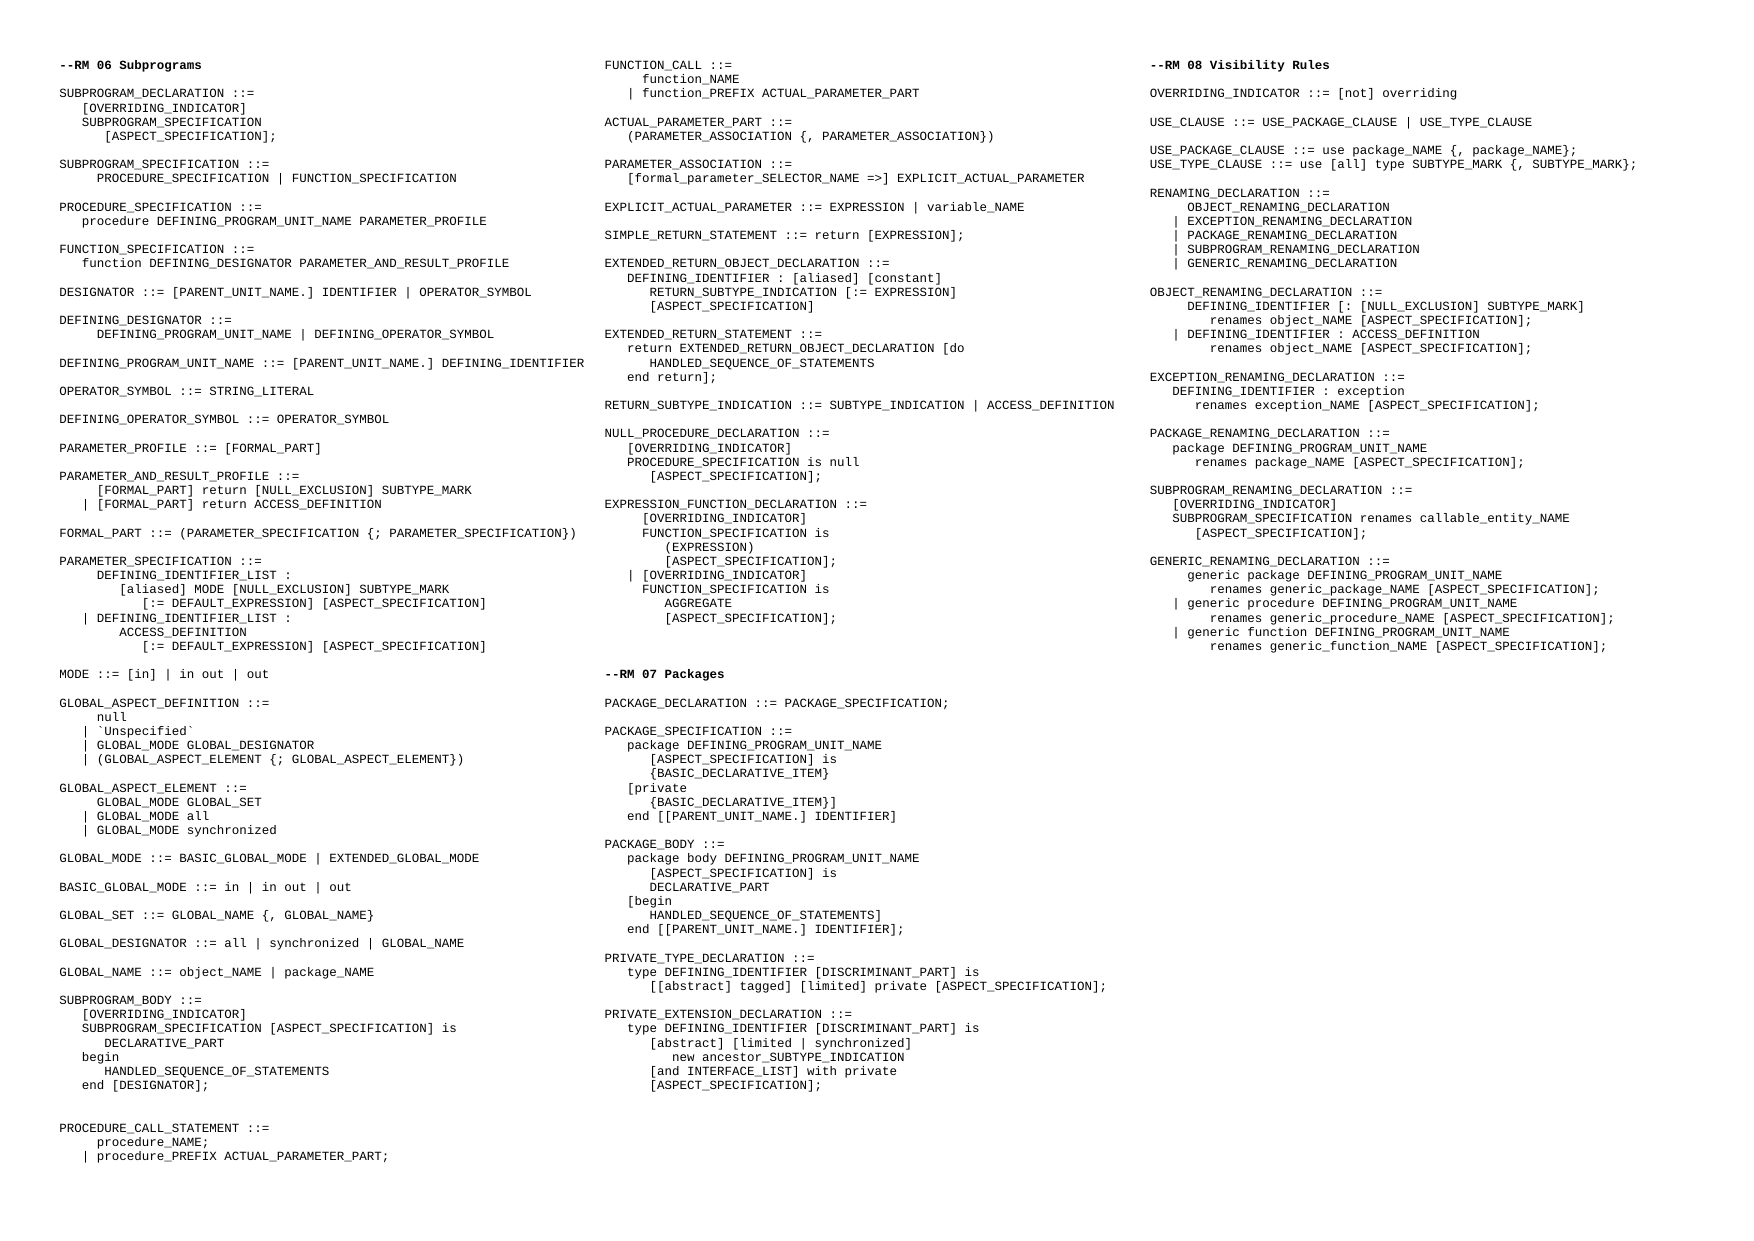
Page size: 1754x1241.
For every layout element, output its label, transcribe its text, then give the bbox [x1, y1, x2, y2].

text SIMPLE_RETURN_STATEMENT ::= return [EXPRESSION]; [604, 229, 1149, 243]
text EXTENDED_RETURN_STATEMENT ::= [604, 328, 1149, 342]
text SUBPROGRAM_BODY ::= [59, 994, 604, 1008]
text OBJECT_RENAMING_DECLARATION [1149, 201, 1695, 215]
text --RM 06 Subprograms [59, 59, 604, 73]
text DESIGNATOR ::= [PARENT_UNIT_NAME.] IDENTIFIER | OPERATOR_SYMBOL [59, 286, 604, 300]
text GLOBAL_MODE ::= BASIC_GLOBAL_MODE | EXTENDED_GLOBAL_MODE [59, 852, 604, 867]
text | generic function DEFINING_PROGRAM_UNIT_NAME [1149, 626, 1695, 640]
text FUNCTION_SPECIFICATION ::= [59, 243, 604, 257]
text GLOBAL_MODE GLOBAL_SET [59, 796, 604, 810]
text [OVERRIDING_INDICATOR] [59, 1008, 604, 1022]
text PACKAGE_BODY ::= [604, 838, 1149, 852]
text [OVERRIDING_INDICATOR] [604, 512, 1149, 527]
text | generic procedure DEFINING_PROGRAM_UNIT_NAME [1149, 597, 1695, 612]
text PROCEDURE_SPECIFICATION | FUNCTION_SPECIFICATION [59, 172, 604, 187]
text generic package DEFINING_PROGRAM_UNIT_NAME [1149, 569, 1695, 583]
text PARAMETER_ASSOCIATION ::= [604, 158, 1149, 172]
text HANDLED_SEQUENCE_OF_STATEMENTS] [604, 909, 1149, 923]
text GENERIC_RENAMING_DECLARATION ::= [1149, 555, 1695, 569]
text SUBPROGRAM_SPECIFICATION ::= [59, 158, 604, 172]
text | [OVERRIDING_INDICATOR] [604, 569, 1149, 583]
text EXPRESSION_FUNCTION_DECLARATION ::= [604, 498, 1149, 512]
text ACCESS_DEFINITION [59, 626, 604, 640]
text DEFINING_OPERATOR_SYMBOL ::= OPERATOR_SYMBOL [59, 413, 604, 427]
text SUBPROGRAM_RENAMING_DECLARATION ::= [1149, 484, 1695, 498]
text | (GLOBAL_ASPECT_ELEMENT {; GLOBAL_ASPECT_ELEMENT}) [59, 753, 604, 767]
text renames exception_NAME [ASPECT_SPECIFICATION]; [1149, 399, 1695, 413]
text renames generic_package_NAME [ASPECT_SPECIFICATION]; [1149, 583, 1695, 597]
text DEFINING_IDENTIFIER [: [NULL_EXCLUSION] SUBTYPE_MARK] [1149, 300, 1695, 314]
text [ASPECT_SPECIFICATION]; [604, 555, 1149, 569]
text SUBPROGRAM_DECLARATION ::= [59, 87, 604, 102]
text DEFINING_PROGRAM_UNIT_NAME | DEFINING_OPERATOR_SYMBOL [59, 328, 604, 342]
text | SUBPROGRAM_RENAMING_DECLARATION [1149, 243, 1695, 257]
text | `Unspecified` [59, 725, 604, 739]
text [formal_parameter_SELECTOR_NAME =>] EXPLICIT_ACTUAL_PARAMETER [604, 172, 1149, 187]
text | [FORMAL_PART] return ACCESS_DEFINITION [59, 498, 604, 512]
text | function_PREFIX ACTUAL_PARAMETER_PART [604, 87, 1149, 102]
text | GENERIC_RENAMING_DECLARATION [1149, 257, 1695, 272]
text DEFINING_DESIGNATOR ::= [59, 314, 604, 328]
text PARAMETER_PROFILE ::= [FORMAL_PART] [59, 442, 604, 456]
text end [[PARENT_UNIT_NAME.] IDENTIFIER] [604, 810, 1149, 824]
text OBJECT_RENAMING_DECLARATION ::= [1149, 286, 1695, 300]
text (EXPRESSION) [604, 541, 1149, 555]
text [:= DEFAULT_EXPRESSION] [ASPECT_SPECIFICATION] [59, 640, 604, 654]
text {BASIC_DECLARATIVE_ITEM} [604, 767, 1149, 782]
text EXCEPTION_RENAMING_DECLARATION ::= [1149, 371, 1695, 385]
text SUBPROGRAM_SPECIFICATION [ASPECT_SPECIFICATION] is [59, 1022, 604, 1037]
text [ASPECT_SPECIFICATION] [604, 300, 1149, 314]
text MODE ::= [in] | in out | out [59, 668, 604, 682]
text [ASPECT_SPECIFICATION]; [1149, 527, 1695, 541]
text --RM 08 Visibility Rules [1149, 59, 1695, 73]
text [:= DEFAULT_EXPRESSION] [ASPECT_SPECIFICATION] [59, 597, 604, 612]
text [private [604, 782, 1149, 796]
text GLOBAL_ASPECT_ELEMENT ::= [59, 782, 604, 796]
text PRIVATE_EXTENSION_DECLARATION ::= [604, 1008, 1149, 1022]
text | GLOBAL_MODE all [59, 810, 604, 824]
text [ASPECT_SPECIFICATION]; [604, 470, 1149, 484]
text null [59, 711, 604, 725]
text RENAMING_DECLARATION ::= [1149, 187, 1695, 201]
text [ASPECT_SPECIFICATION]; [604, 1079, 1149, 1093]
text [aliased] MODE [NULL_EXCLUSION] SUBTYPE_MARK [59, 583, 604, 597]
text {BASIC_DECLARATIVE_ITEM}] [604, 796, 1149, 810]
text function_NAME [604, 73, 1149, 87]
text DECLARATIVE_PART [604, 881, 1149, 895]
text renames object_NAME [ASPECT_SPECIFICATION]; [1149, 342, 1695, 357]
text NULL_PROCEDURE_DECLARATION ::= [604, 427, 1149, 442]
text GLOBAL_DESIGNATOR ::= all | synchronized | GLOBAL_NAME [59, 937, 604, 952]
text procedure DEFINING_PROGRAM_UNIT_NAME PARAMETER_PROFILE [59, 215, 604, 229]
text FORMAL_PART ::= (PARAMETER_SPECIFICATION {; PARAMETER_SPECIFICATION}) [59, 527, 604, 541]
text [ASPECT_SPECIFICATION]; [59, 130, 604, 144]
text end [DESIGNATOR]; [59, 1079, 604, 1093]
text USE_CLAUSE ::= USE_PACKAGE_CLAUSE | USE_TYPE_CLAUSE [1149, 116, 1695, 130]
text [begin [604, 895, 1149, 909]
text PROCEDURE_CALL_STATEMENT ::= [59, 1122, 604, 1136]
text PARAMETER_AND_RESULT_PROFILE ::= [59, 470, 604, 484]
text package DEFINING_PROGRAM_UNIT_NAME [604, 739, 1149, 753]
text DECLARATIVE_PART [59, 1037, 604, 1051]
text OVERRIDING_INDICATOR ::= [not] overriding [1149, 87, 1695, 102]
text PARAMETER_SPECIFICATION ::= [59, 555, 604, 569]
text [and INTERFACE_LIST] with private [604, 1065, 1149, 1079]
text renames generic_procedure_NAME [ASPECT_SPECIFICATION]; [1149, 612, 1695, 626]
text (PARAMETER_ASSOCIATION {, PARAMETER_ASSOCIATION}) [604, 130, 1149, 144]
text PACKAGE_SPECIFICATION ::= [604, 725, 1149, 739]
text FUNCTION_SPECIFICATION is [604, 583, 1149, 597]
text USE_TYPE_CLAUSE ::= use [all] type SUBTYPE_MARK {, SUBTYPE_MARK}; [1149, 158, 1695, 172]
text end [[PARENT_UNIT_NAME.] IDENTIFIER]; [604, 923, 1149, 937]
text SUBPROGRAM_SPECIFICATION renames callable_entity_NAME [1149, 512, 1695, 527]
text PACKAGE_DECLARATION ::= PACKAGE_SPECIFICATION; [604, 697, 1149, 711]
text [OVERRIDING_INDICATOR] [1149, 498, 1695, 512]
text BASIC_GLOBAL_MODE ::= in | in out | out [59, 881, 604, 895]
text RETURN_SUBTYPE_INDICATION [:= EXPRESSION] [604, 286, 1149, 300]
text | DEFINING_IDENTIFIER_LIST : [59, 612, 604, 626]
text OPERATOR_SYMBOL ::= STRING_LITERAL [59, 385, 604, 399]
text begin [59, 1051, 604, 1065]
text PACKAGE_RENAMING_DECLARATION ::= [1149, 427, 1695, 442]
text | GLOBAL_MODE GLOBAL_DESIGNATOR [59, 739, 604, 753]
text [OVERRIDING_INDICATOR] [604, 442, 1149, 456]
text DEFINING_PROGRAM_UNIT_NAME ::= [PARENT_UNIT_NAME.] DEFINING_IDENTIFIER [59, 357, 604, 371]
text FUNCTION_CALL ::= [604, 59, 1149, 73]
text new ancestor_SUBTYPE_INDICATION [604, 1051, 1149, 1065]
text AGGREGATE [604, 597, 1149, 612]
text | EXCEPTION_RENAMING_DECLARATION [1149, 215, 1695, 229]
text --RM 07 Packages [604, 668, 1149, 682]
text renames generic_function_NAME [ASPECT_SPECIFICATION]; [1149, 640, 1695, 654]
text [[abstract] tagged] [limited] private [ASPECT_SPECIFICATION]; [604, 980, 1149, 994]
text package DEFINING_PROGRAM_UNIT_NAME [1149, 442, 1695, 456]
text PROCEDURE_SPECIFICATION is null [604, 456, 1149, 470]
text PRIVATE_TYPE_DECLARATION ::= [604, 952, 1149, 966]
text type DEFINING_IDENTIFIER [DISCRIMINANT_PART] is [604, 966, 1149, 980]
text [abstract] [limited | synchronized] [604, 1037, 1149, 1051]
text PROCEDURE_SPECIFICATION ::= [59, 201, 604, 215]
text return EXTENDED_RETURN_OBJECT_DECLARATION [do [604, 342, 1149, 357]
text [FORMAL_PART] return [NULL_EXCLUSION] SUBTYPE_MARK [59, 484, 604, 498]
text GLOBAL_ASPECT_DEFINITION ::= [59, 697, 604, 711]
text function DEFINING_DESIGNATOR PARAMETER_AND_RESULT_PROFILE [59, 257, 604, 272]
text HANDLED_SEQUENCE_OF_STATEMENTS [604, 357, 1149, 371]
text DEFINING_IDENTIFIER_LIST : [59, 569, 604, 583]
text DEFINING_IDENTIFIER : [aliased] [constant] [604, 272, 1149, 286]
text RETURN_SUBTYPE_INDICATION ::= SUBTYPE_INDICATION | ACCESS_DEFINITION [604, 399, 1149, 413]
text EXTENDED_RETURN_OBJECT_DECLARATION ::= [604, 257, 1149, 272]
text renames package_NAME [ASPECT_SPECIFICATION]; [1149, 456, 1695, 470]
text [ASPECT_SPECIFICATION] is [604, 867, 1149, 881]
text EXPLICIT_ACTUAL_PARAMETER ::= EXPRESSION | variable_NAME [604, 201, 1149, 215]
text | DEFINING_IDENTIFIER : ACCESS_DEFINITION [1149, 328, 1695, 342]
text DEFINING_IDENTIFIER : exception [1149, 385, 1695, 399]
text end return]; [604, 371, 1149, 385]
text | GLOBAL_MODE synchronized [59, 824, 604, 838]
text USE_PACKAGE_CLAUSE ::= use package_NAME {, package_NAME}; [1149, 144, 1695, 158]
text ACTUAL_PARAMETER_PART ::= [604, 116, 1149, 130]
text SUBPROGRAM_SPECIFICATION [59, 116, 604, 130]
text [ASPECT_SPECIFICATION]; [604, 612, 1149, 626]
text [OVERRIDING_INDICATOR] [59, 102, 604, 116]
text renames object_NAME [ASPECT_SPECIFICATION]; [1149, 314, 1695, 328]
text GLOBAL_SET ::= GLOBAL_NAME {, GLOBAL_NAME} [59, 909, 604, 923]
text package body DEFINING_PROGRAM_UNIT_NAME [604, 852, 1149, 867]
text type DEFINING_IDENTIFIER [DISCRIMINANT_PART] is [604, 1022, 1149, 1037]
text GLOBAL_NAME ::= object_NAME | package_NAME [59, 966, 604, 980]
text | PACKAGE_RENAMING_DECLARATION [1149, 229, 1695, 243]
text procedure_NAME; [59, 1136, 604, 1150]
text FUNCTION_SPECIFICATION is [604, 527, 1149, 541]
text HANDLED_SEQUENCE_OF_STATEMENTS [59, 1065, 604, 1079]
text | procedure_PREFIX ACTUAL_PARAMETER_PART; [59, 1150, 604, 1164]
text [ASPECT_SPECIFICATION] is [604, 753, 1149, 767]
